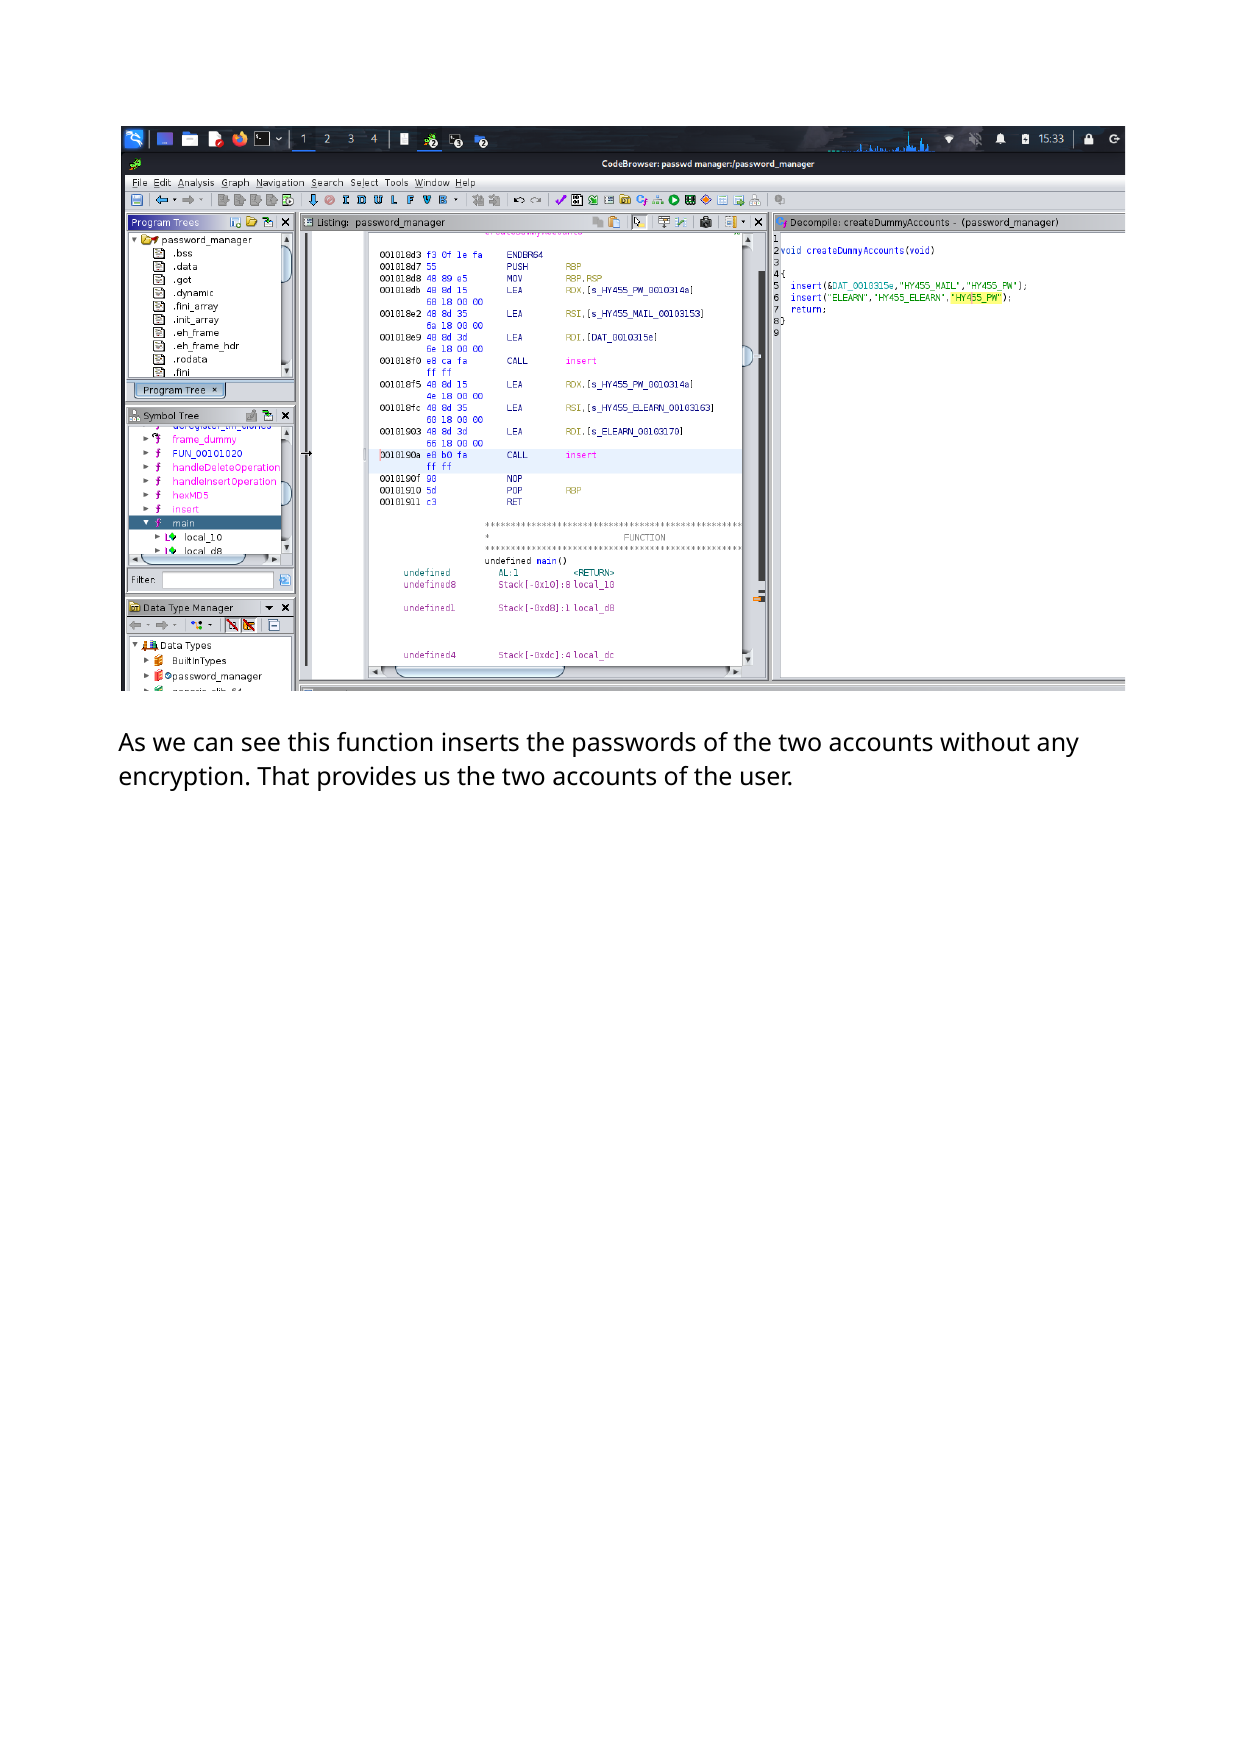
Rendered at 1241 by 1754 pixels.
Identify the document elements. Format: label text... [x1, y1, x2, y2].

text As we can see this function inserts the passwords of the two accounts without any encryption. That provides us the two accounts of the user. [118, 725, 1122, 793]
picture [121, 126, 1125, 691]
